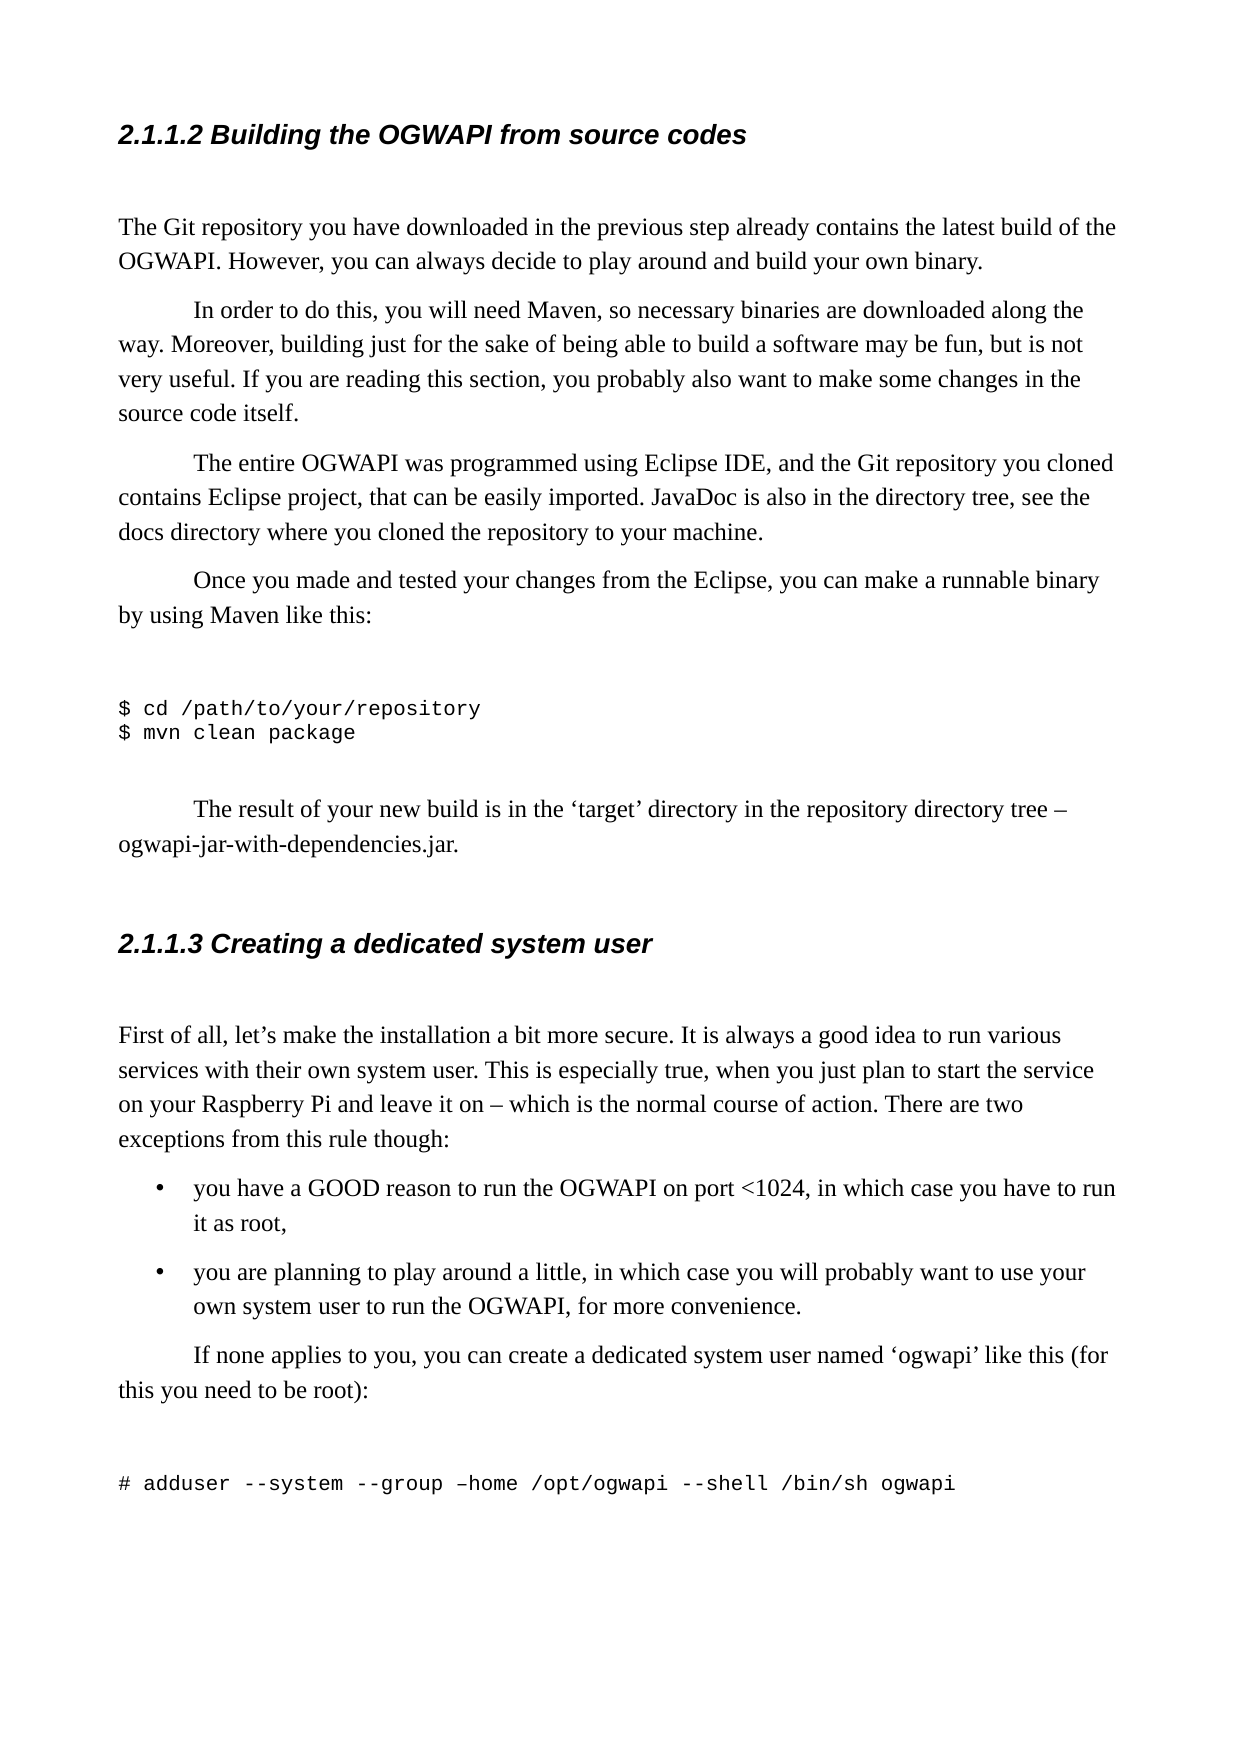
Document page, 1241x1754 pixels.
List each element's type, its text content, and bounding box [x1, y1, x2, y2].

text $ cd /path/to/your/repository [118, 698, 1122, 722]
list you have a GOOD reason to run the OGWAPI on port <1024, in which case you have to run it as root, [156, 1173, 1122, 1236]
text In order to do this, you will need Maven, so necessary binaries are downloaded along the way. Moreover, building just for the sake of being able to build a software may be fun, but is not very useful. If you are reading this section, you probably also want to make some changes in the source code itself. [118, 295, 1122, 427]
list you are planning to play around a little, in which case you will probably want to use your own system user to run the OGWAPI, for more convenience. [156, 1257, 1122, 1320]
text The result of your new build is in the ‘target’ directory in the repository directory tree – ogwapi-jar-with-dependencies.jar. [118, 794, 1122, 858]
text The Git repository you have downloaded in the previous step already contains the latest build of the OGWAPI. However, you can always decide to play around and build your own binary. [118, 212, 1122, 275]
subtitle 2.1.1.2 Building the OGWAPI from source codes [118, 118, 1122, 150]
text # adduser --system --group –home /opt/ogwapi --shell /bin/sh ogwapi [118, 1473, 1122, 1496]
text The entire OGWAPI was programmed using Eclipse IDE, and the Git repository you cloned contains Eclipse project, that can be easily imported. JavaDoc is also in the directory tree, see the docs directory where you cloned the repository to your machine. [118, 448, 1122, 545]
subtitle 2.1.1.3 Creating a dedicated system user [118, 927, 1122, 959]
text First of all, let’s make the installation a bit more secure. It is always a good idea to run various services with their own system user. This is especially true, when you just plan to start the service on your Raspberry Pi and leave it on – which is the normal course of action. There are two exceptions from this rule though: [118, 1021, 1122, 1153]
text Once you made and tested your changes from the Eclipse, you can make a runnable binary by using Maven like this: [118, 566, 1122, 629]
text $ mvn clean package [118, 722, 1122, 746]
text If none applies to you, you can create a dedicated system user named ‘ogwapi’ like this (for this you need to be root): [118, 1340, 1122, 1403]
